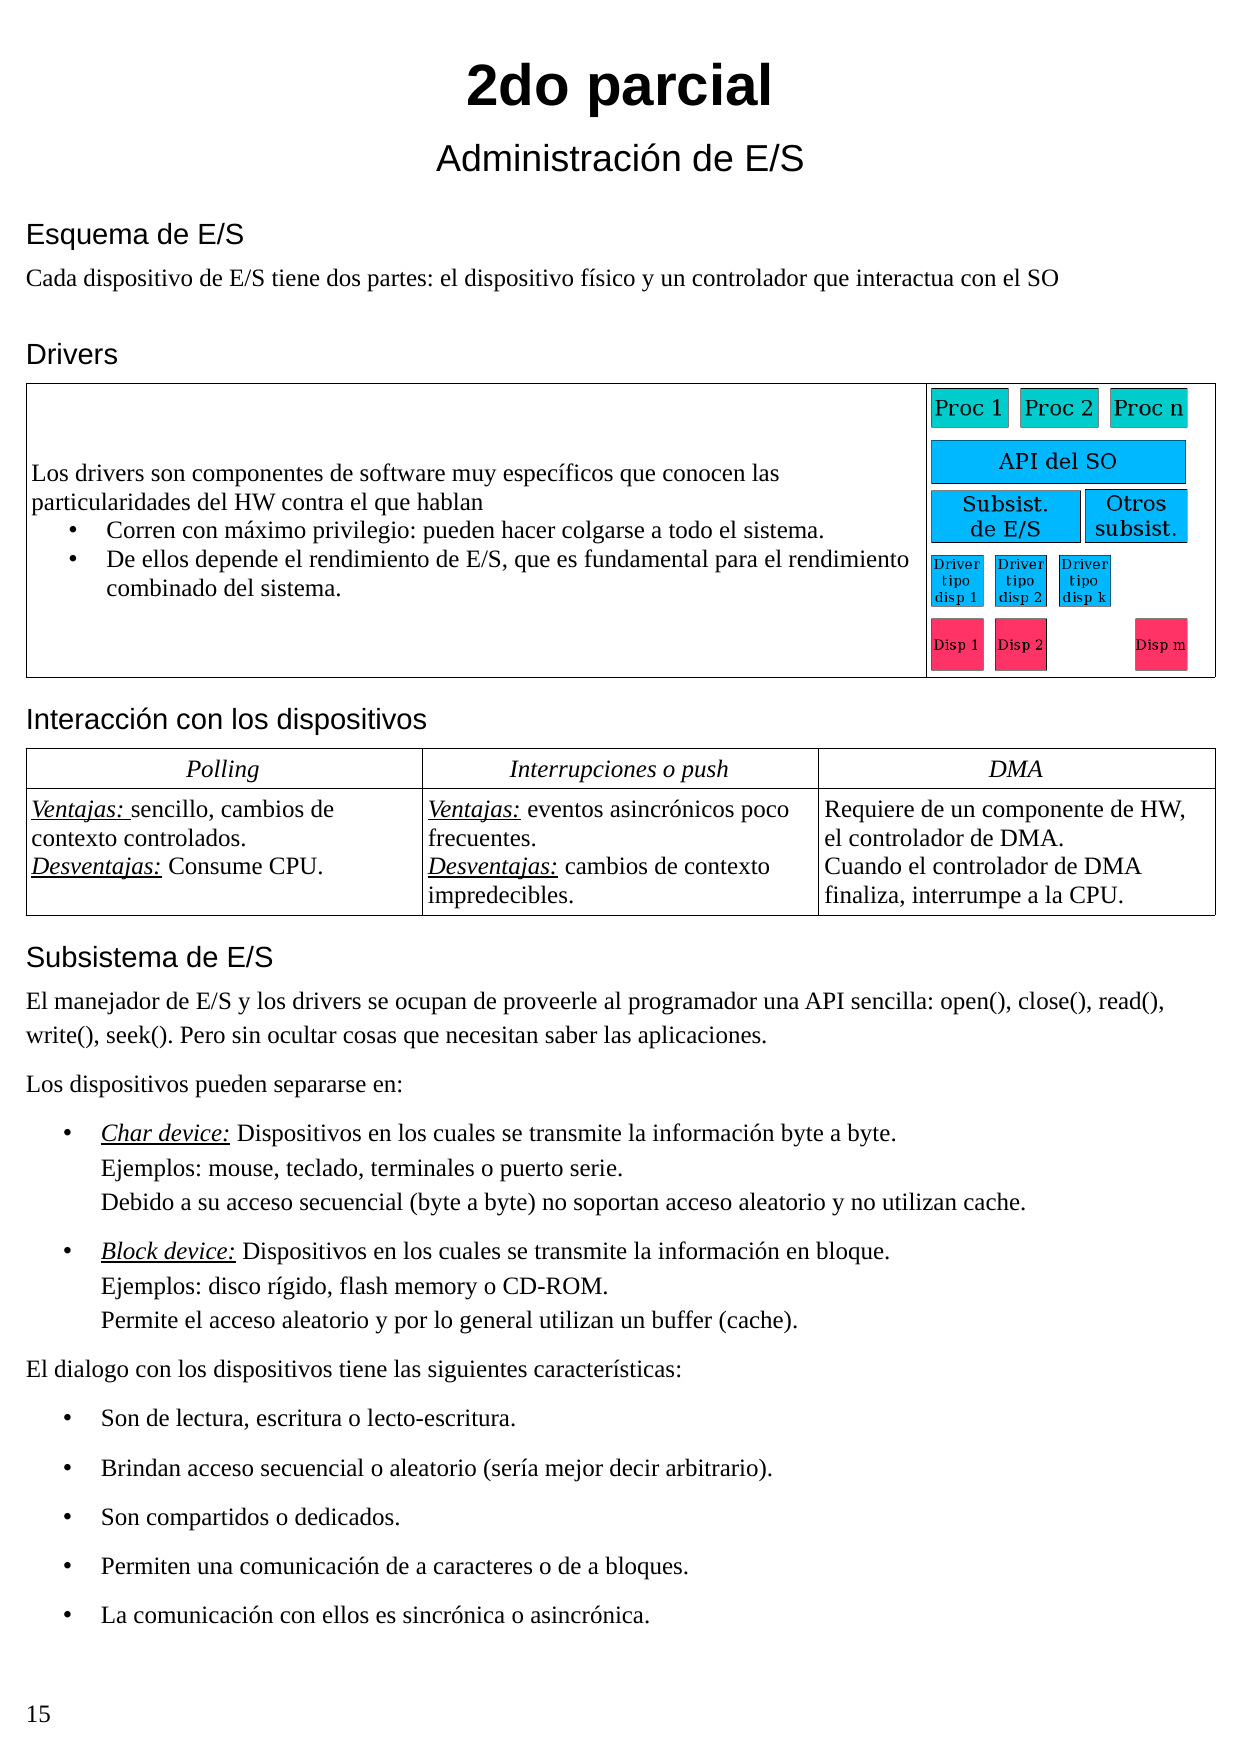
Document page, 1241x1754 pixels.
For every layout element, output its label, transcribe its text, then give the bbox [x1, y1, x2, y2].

list Brindan acceso secuencial o aleatorio (sería mejor decir arbitrario). [63, 1453, 1215, 1481]
picture [931, 388, 1188, 671]
list Permiten una comunicación de a caracteres o de a bloques. [63, 1551, 1215, 1579]
table_cell Ventajas: eventos asincrónicos poco frecuentes. Desventajas: cambios de contexto impredecibles. [423, 789, 818, 915]
text El dialogo con los dispositivos tiene las siguientes características: [26, 1354, 1215, 1383]
list Son de lectura, escritura o lecto-escritura. [63, 1403, 1215, 1432]
list Char device: Dispositivos en los cuales se transmite la información byte a byte. Ejemplos: mouse, teclado, terminales o puerto serie. Debido a su acceso secuencial (byte a byte) no soportan acceso aleatorio y no utilizan cache. [63, 1118, 1215, 1216]
table_header Polling [27, 749, 422, 788]
list Son compartidos o dedicados. [63, 1502, 1215, 1530]
table_header [927, 384, 1215, 677]
text El manejador de E/S y los drivers se ocupan de proveerle al programador una API sencilla: open(), close(), read(), write(), seek(). Pero sin ocultar cosas que necesitan saber las aplicaciones. [26, 986, 1215, 1049]
table_header DMA [819, 749, 1215, 788]
subtitle Interacción con los dispositivos [26, 702, 1215, 735]
table_header Los drivers son componentes de software muy específicos que conocen las particularidades del HW contra el que hablan Corren con máximo privilegio: pueden hacer colgarse a todo el sistema. De ellos depende el rendimiento de E/S, que es fundamental para el rendimiento combinado del sistema. [27, 384, 926, 677]
list Block device: Dispositivos en los cuales se transmite la información en bloque. Ejemplos: disco rígido, flash memory o CD-ROM. Permite el acceso aleatorio y por lo general utilizan un buffer (cache). [63, 1236, 1215, 1334]
table_header Interrupciones o push [423, 749, 818, 788]
subtitle Drivers [26, 337, 1215, 371]
subtitle Esquema de E/S [26, 217, 1215, 251]
title 2do parcial [26, 51, 1215, 118]
subtitle Subsistema de E/S [26, 940, 1215, 973]
text Cada dispositivo de E/S tiene dos partes: el dispositivo físico y un controlador que interactua con el SO [26, 263, 1215, 292]
table_cell Requiere de un componente de HW, el controlador de DMA. Cuando el controlador de DMA finaliza, interrumpe a la CPU. [819, 789, 1215, 915]
table_cell Ventajas: sencillo, cambios de contexto controlados. Desventajas: Consume CPU. [27, 789, 422, 915]
text Los dispositivos pueden separarse en: [26, 1069, 1215, 1098]
subtitle Administración de E/S [26, 136, 1215, 179]
list La comunicación con ellos es sincrónica o asincrónica. [63, 1600, 1215, 1628]
